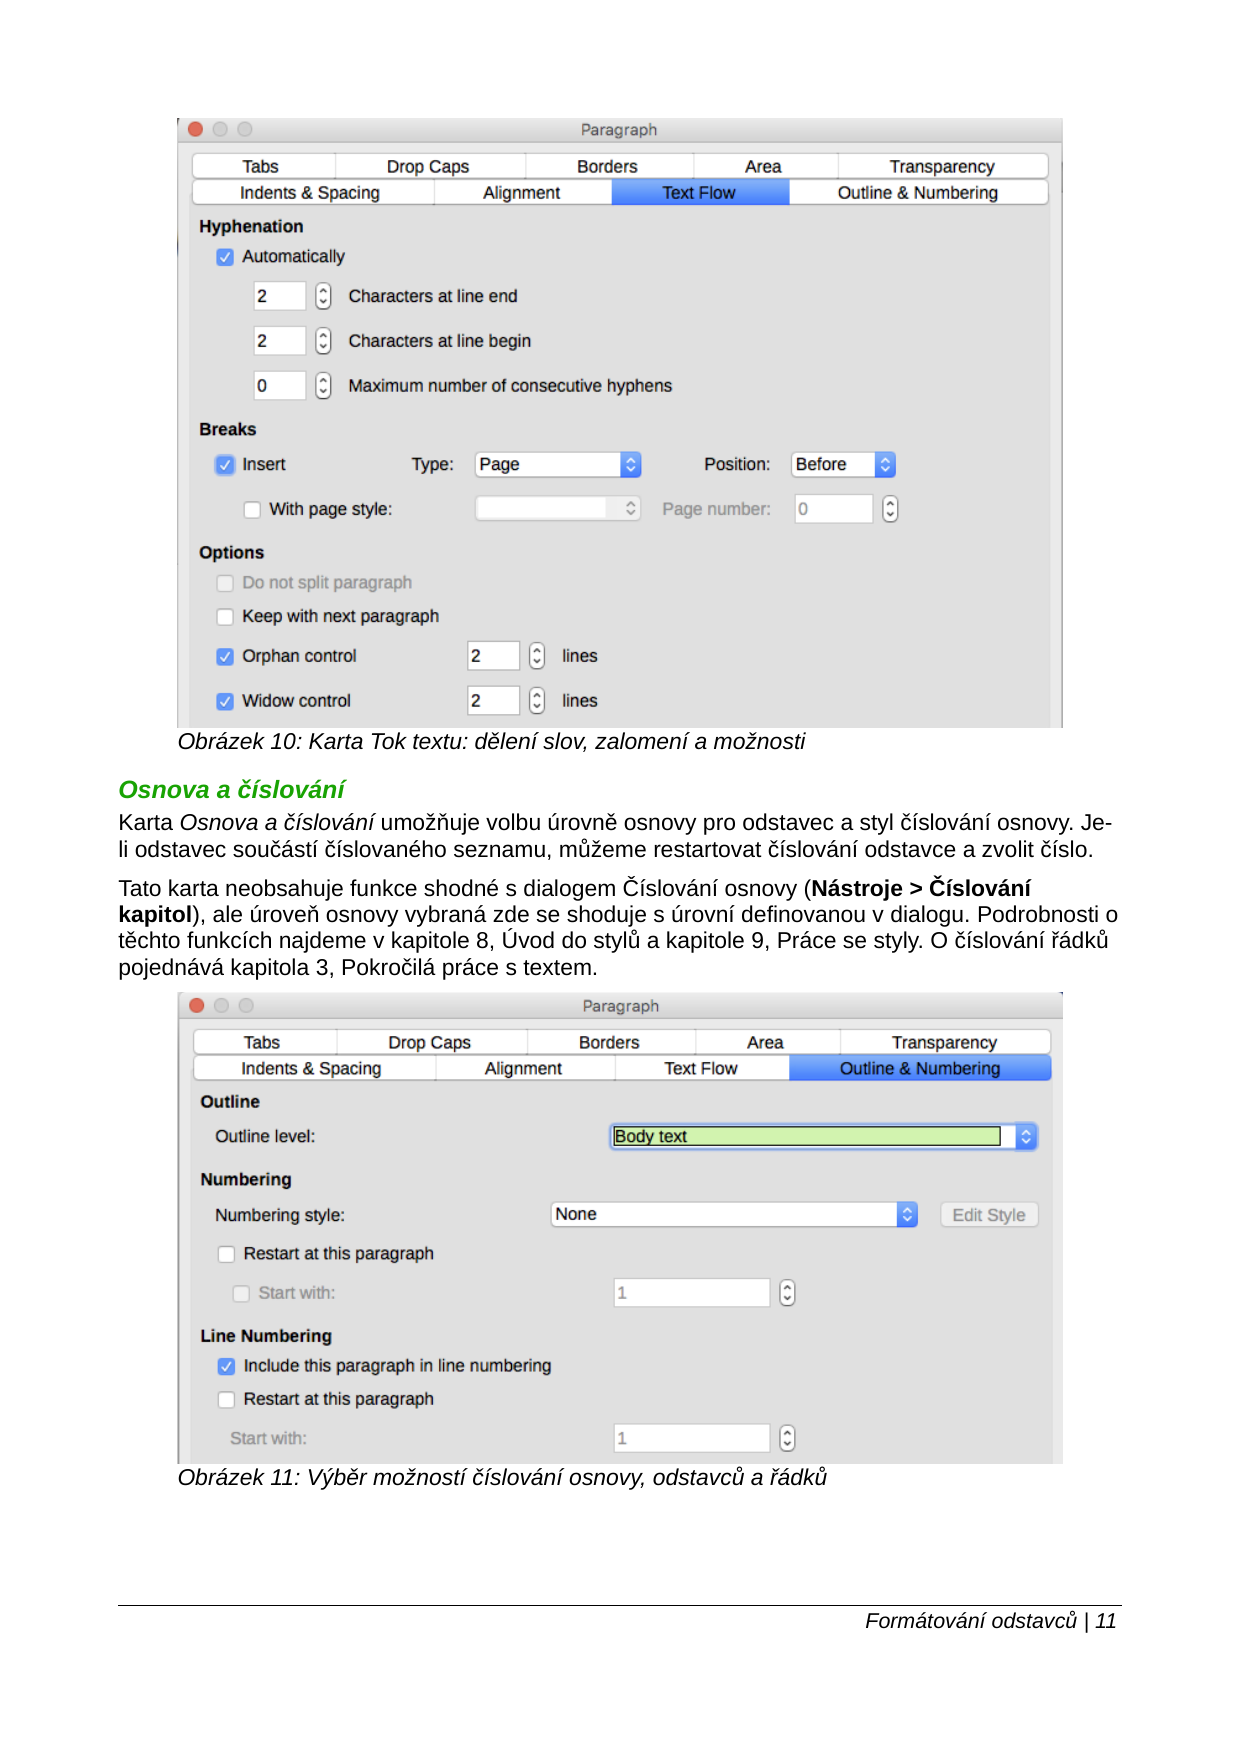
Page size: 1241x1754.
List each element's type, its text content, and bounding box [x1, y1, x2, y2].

text Tato karta neobsahuje funkce shodné s dialogem Číslování osnovy (Nástroje > Číslování kapitol), ale úroveň osnovy vybraná zde se shoduje s úrovní definovanou v dialogu. Podrobnosti o těchto funkcích najdeme v kapitole 8, Úvod do stylů a kapitole 9, Práce se styly. O číslování řádků pojednává kapitola 3, Pokročilá práce s textem. [118, 874, 1122, 980]
picture [177, 992, 1063, 1464]
text Karta Osnova a číslování umožňuje volbu úrovně osnovy pro odstavec a styl číslování osnovy. Je-li odstavec součástí číslovaného seznamu, můžeme restartovat číslování odstavce a zvolit číslo. [118, 809, 1122, 862]
text Obrázek 11: Výběr možností číslování osnovy, odstavců a řádků [177, 1464, 1063, 1490]
subtitle Osnova a číslování [118, 774, 1122, 803]
text Obrázek 10: Karta Tok textu: dělení slov, zalomení a možnosti [177, 728, 1063, 754]
picture [177, 118, 1063, 728]
